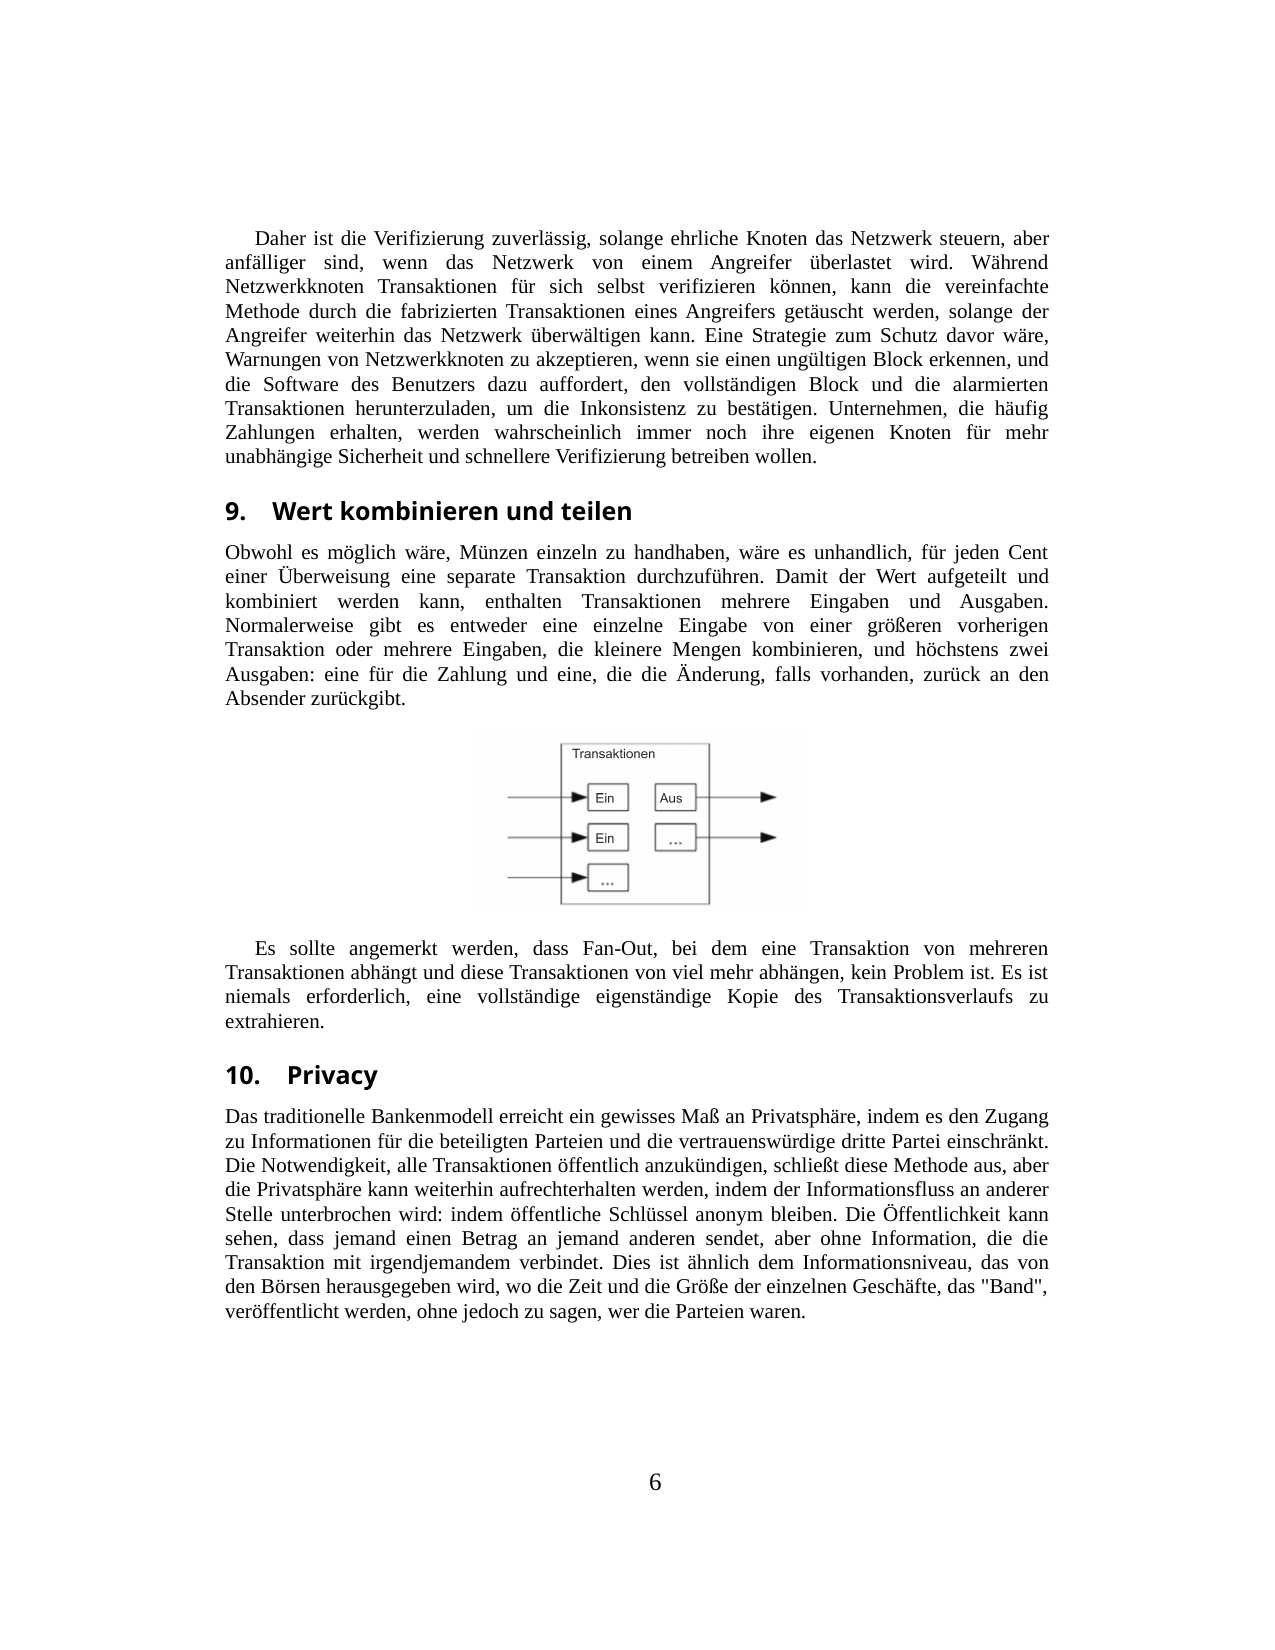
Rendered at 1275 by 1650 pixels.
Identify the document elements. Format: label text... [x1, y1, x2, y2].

subtitle 10. Privacy [225, 1058, 1050, 1092]
text Obwohl es möglich wäre, Münzen einzeln zu handhaben, wäre es unhandlich, für jeden Cent einer Überweisung eine separate Transaktion durchzuführen. Damit der Wert aufgeteilt und kombiniert werden kann, enthalten Transaktionen mehrere Eingaben und Ausgaben. Normalerweise gibt es entweder eine einzelne Eingabe von einer größeren vorherigen Transaktion oder mehrere Eingaben, die kleinere Mengen kombinieren, und höchstens zwei Ausgaben: eine für die Zahlung und eine, die die Änderung, falls vorhanden, zurück an den Absender zurückgibt. [225, 540, 1050, 710]
subtitle 9. Wert kombinieren und teilen [225, 493, 1050, 527]
text Das traditionelle Bankenmodell erreicht ein gewisses Maß an Privatsphäre, indem es den Zugang zu Informationen für die beteiligten Parteien und die vertrauenswürdige dritte Partei einschränkt. Die Notwendigkeit, alle Transaktionen öffentlich anzukündigen, schließt diese Methode aus, aber die Privatsphäre kann weiterhin aufrechterhalten werden, indem der Informationsfluss an anderer Stelle unterbrochen wird: indem öffentliche Schlüssel anonym bleiben. Die Öffentlichkeit kann sehen, dass jemand einen Betrag an jemand anderen sendet, aber ohne Information, die die Transaktion mit irgendjemandem verbindet. Dies ist ähnlich dem Informationsniveau, das von den Börsen herausgegeben wird, wo die Zeit und die Größe der einzelnen Geschäfte, das "Band", veröffentlicht werden, ohne jedoch zu sagen, wer die Parteien waren. [225, 1104, 1050, 1323]
text Daher ist die Verifizierung zuverlässig, solange ehrliche Knoten das Netzwerk steuern, aber anfälliger sind, wenn das Netzwerk von einem Angreifer überlastet wird. Während Netzwerkknoten Transaktionen für sich selbst verifizieren können, kann die vereinfachte Methode durch die fabrizierten Transaktionen eines Angreifers getäuscht werden, solange der Angreifer weiterhin das Netzwerk überwältigen kann. Eine Strategie zum Schutz davor wäre, Warnungen von Netzwerkknoten zu akzeptieren, wenn sie einen ungültigen Block erkennen, und die Software des Benutzers dazu auffordert, den vollständigen Block und die alarmierten Transaktionen herunterzuladen, um die Inkonsistenz zu bestätigen. Unternehmen, die häufig Zahlungen erhalten, werden wahrscheinlich immer noch ihre eigenen Knoten für mehr unabhängige Sicherheit und schnellere Verifizierung betreiben wollen. [225, 226, 1050, 468]
picture [472, 734, 803, 912]
text Es sollte angemerkt werden, dass Fan-Out, bei dem eine Transaktion von mehreren Transaktionen abhängt und diese Transaktionen von viel mehr abhängen, kein Problem ist. Es ist niemals erforderlich, eine vollständige eigenständige Kopie des Transaktionsverlaufs zu extrahieren. [225, 936, 1050, 1033]
